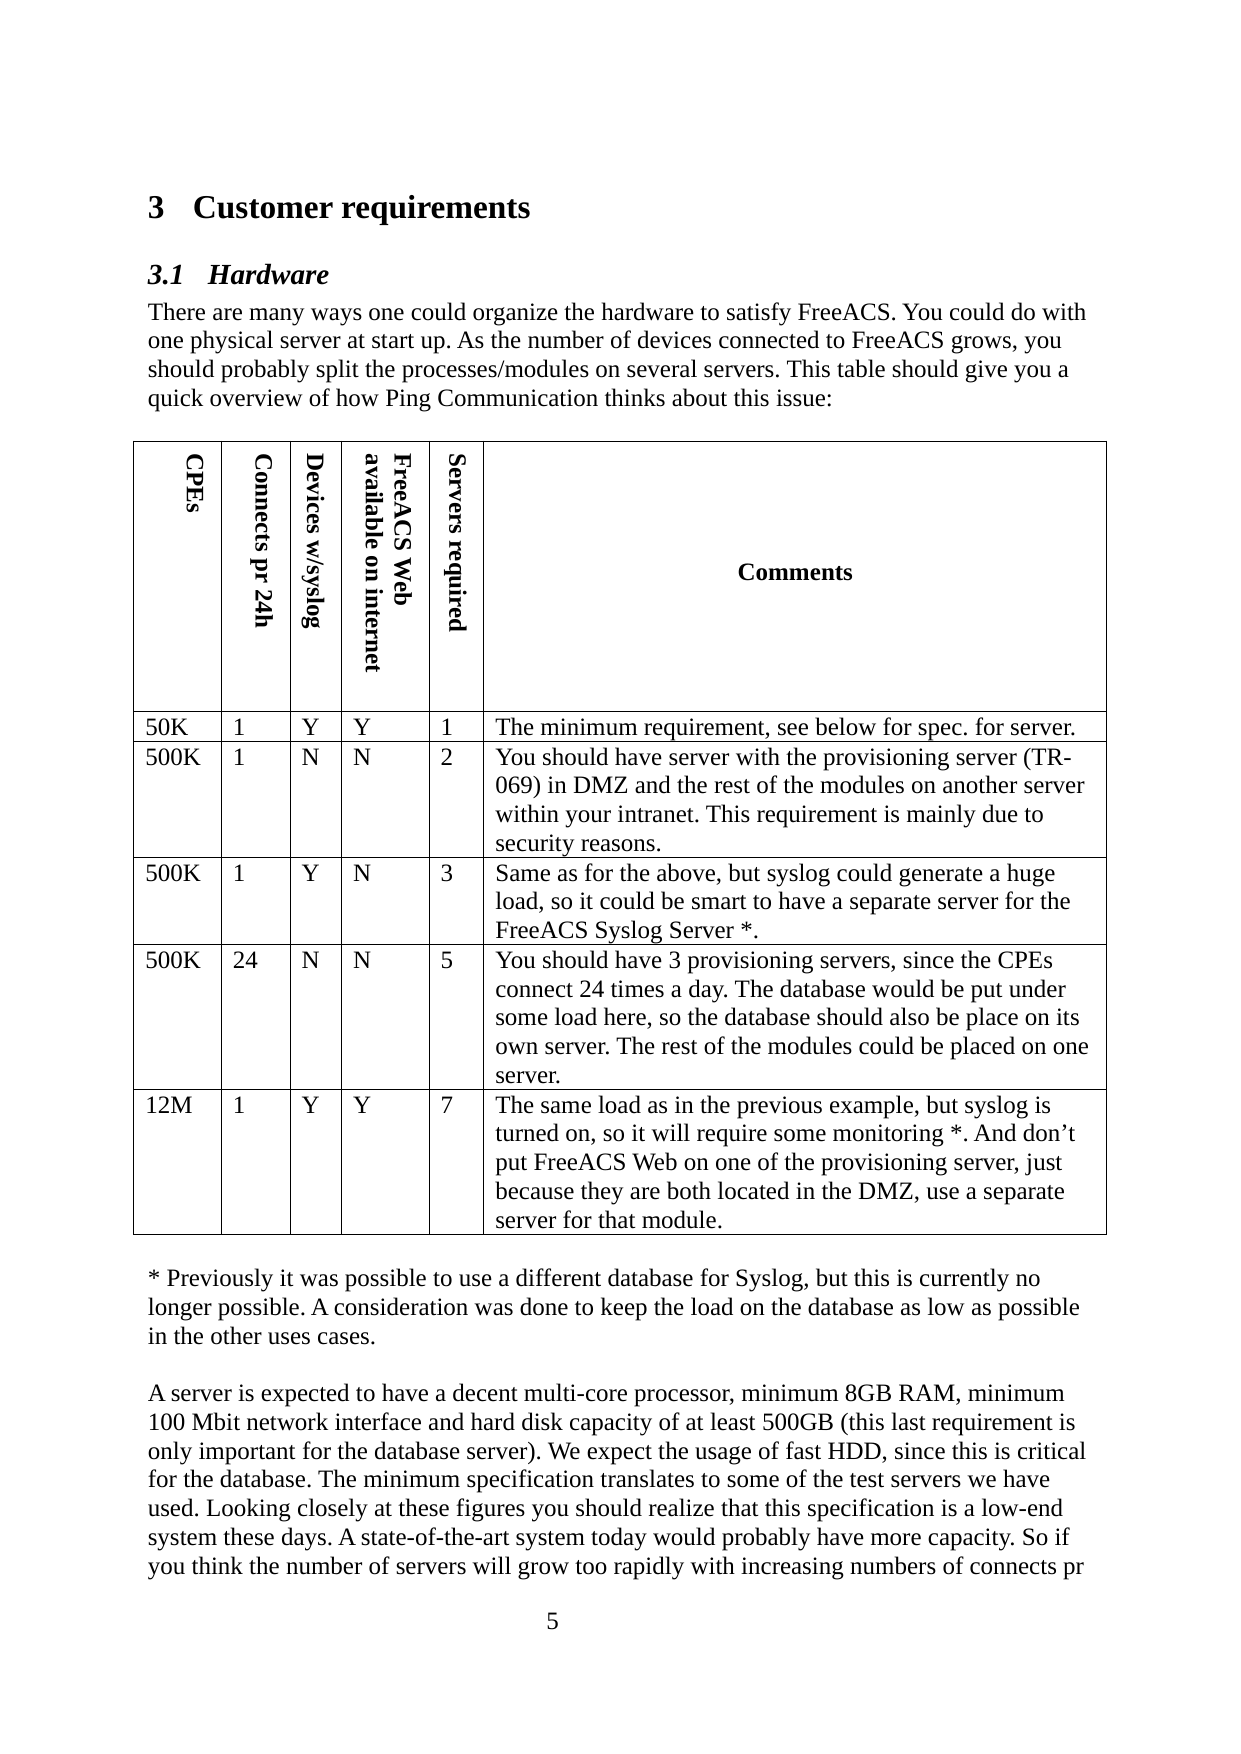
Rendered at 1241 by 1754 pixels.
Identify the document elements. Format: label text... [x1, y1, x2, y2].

table_header Connects pr 24h [222, 442, 290, 711]
table_cell 5 [430, 945, 483, 1089]
table_header FreeACS Web available on internet [342, 442, 429, 711]
table_cell N [342, 742, 429, 857]
table_cell 24 [222, 945, 290, 1089]
subtitle Customer requirements [148, 187, 1092, 226]
table_cell 7 [430, 1090, 483, 1233]
table_cell Y [291, 1090, 341, 1233]
table_cell You should have 3 provisioning servers, since the CPEs connect 24 times a day. The database would be put under some load here, so the database should also be place on its own server. The rest of the modules could be placed on one server. [484, 945, 1106, 1089]
table_cell N [342, 858, 429, 944]
table_cell Y [342, 1090, 429, 1233]
table_cell 1 [222, 1090, 290, 1233]
table_cell 12M [134, 1090, 221, 1233]
table_cell 1 [430, 712, 483, 741]
table_cell Y [342, 712, 429, 741]
table_header CPEs [134, 442, 221, 711]
table_cell 500K [134, 742, 221, 857]
table_cell 1 [222, 712, 290, 741]
subtitle Hardware [148, 257, 1092, 291]
text * Previously it was possible to use a different database for Syslog, but this is currently no longer possible. A consideration was done to keep the load on the database as low as possible in the other uses cases. [148, 1263, 1092, 1349]
table_cell 1 [222, 858, 290, 944]
table_header Devices w/syslog [291, 442, 341, 711]
table_cell 50K [134, 712, 221, 741]
table_header Comments [484, 442, 1106, 711]
table_cell 500K [134, 858, 221, 944]
table_cell 2 [430, 742, 483, 857]
table_cell The same load as in the previous example, but syslog is turned on, so it will require some monitoring *. And don’t put FreeACS Web on one of the provisioning server, just because they are both located in the DMZ, use a separate server for that module. [484, 1090, 1106, 1233]
table_cell N [291, 945, 341, 1089]
table_cell N [291, 742, 341, 857]
text There are many ways one could organize the hardware to satisfy FreeACS. You could do with one physical server at start up. As the number of devices connected to FreeACS grows, you should probably split the processes/modules on several servers. This table should give you a quick overview of how Ping Communication thinks about this issue: [148, 297, 1092, 412]
table_cell You should have server with the provisioning server (TR-069) in DMZ and the rest of the modules on another server within your intranet. This requirement is mainly due to security reasons. [484, 742, 1106, 857]
table_cell Y [291, 712, 341, 741]
table_cell 500K [134, 945, 221, 1089]
table_cell 1 [222, 742, 290, 857]
table_cell N [342, 945, 429, 1089]
table_cell The minimum requirement, see below for spec. for server. [484, 712, 1106, 741]
table_cell 3 [430, 858, 483, 944]
table_cell Same as for the above, but syslog could generate a huge load, so it could be smart to have a separate server for the FreeACS Syslog Server *. [484, 858, 1106, 944]
table_cell Y [291, 858, 341, 944]
table_header Servers required [430, 442, 483, 711]
text A server is expected to have a decent multi-core processor, minimum 8GB RAM, minimum 100 Mbit network interface and hard disk capacity of at least 500GB (this last requirement is only important for the database server). We expect the usage of fast HDD, since this is critical for the database. The minimum specification translates to some of the test servers we have used. Looking closely at these figures you should realize that this specification is a low-end system these days. A state-of-the-art system today would probably have more capacity. So if you think the number of servers will grow too rapidly with increasing numbers of connects pr [148, 1349, 1092, 1579]
